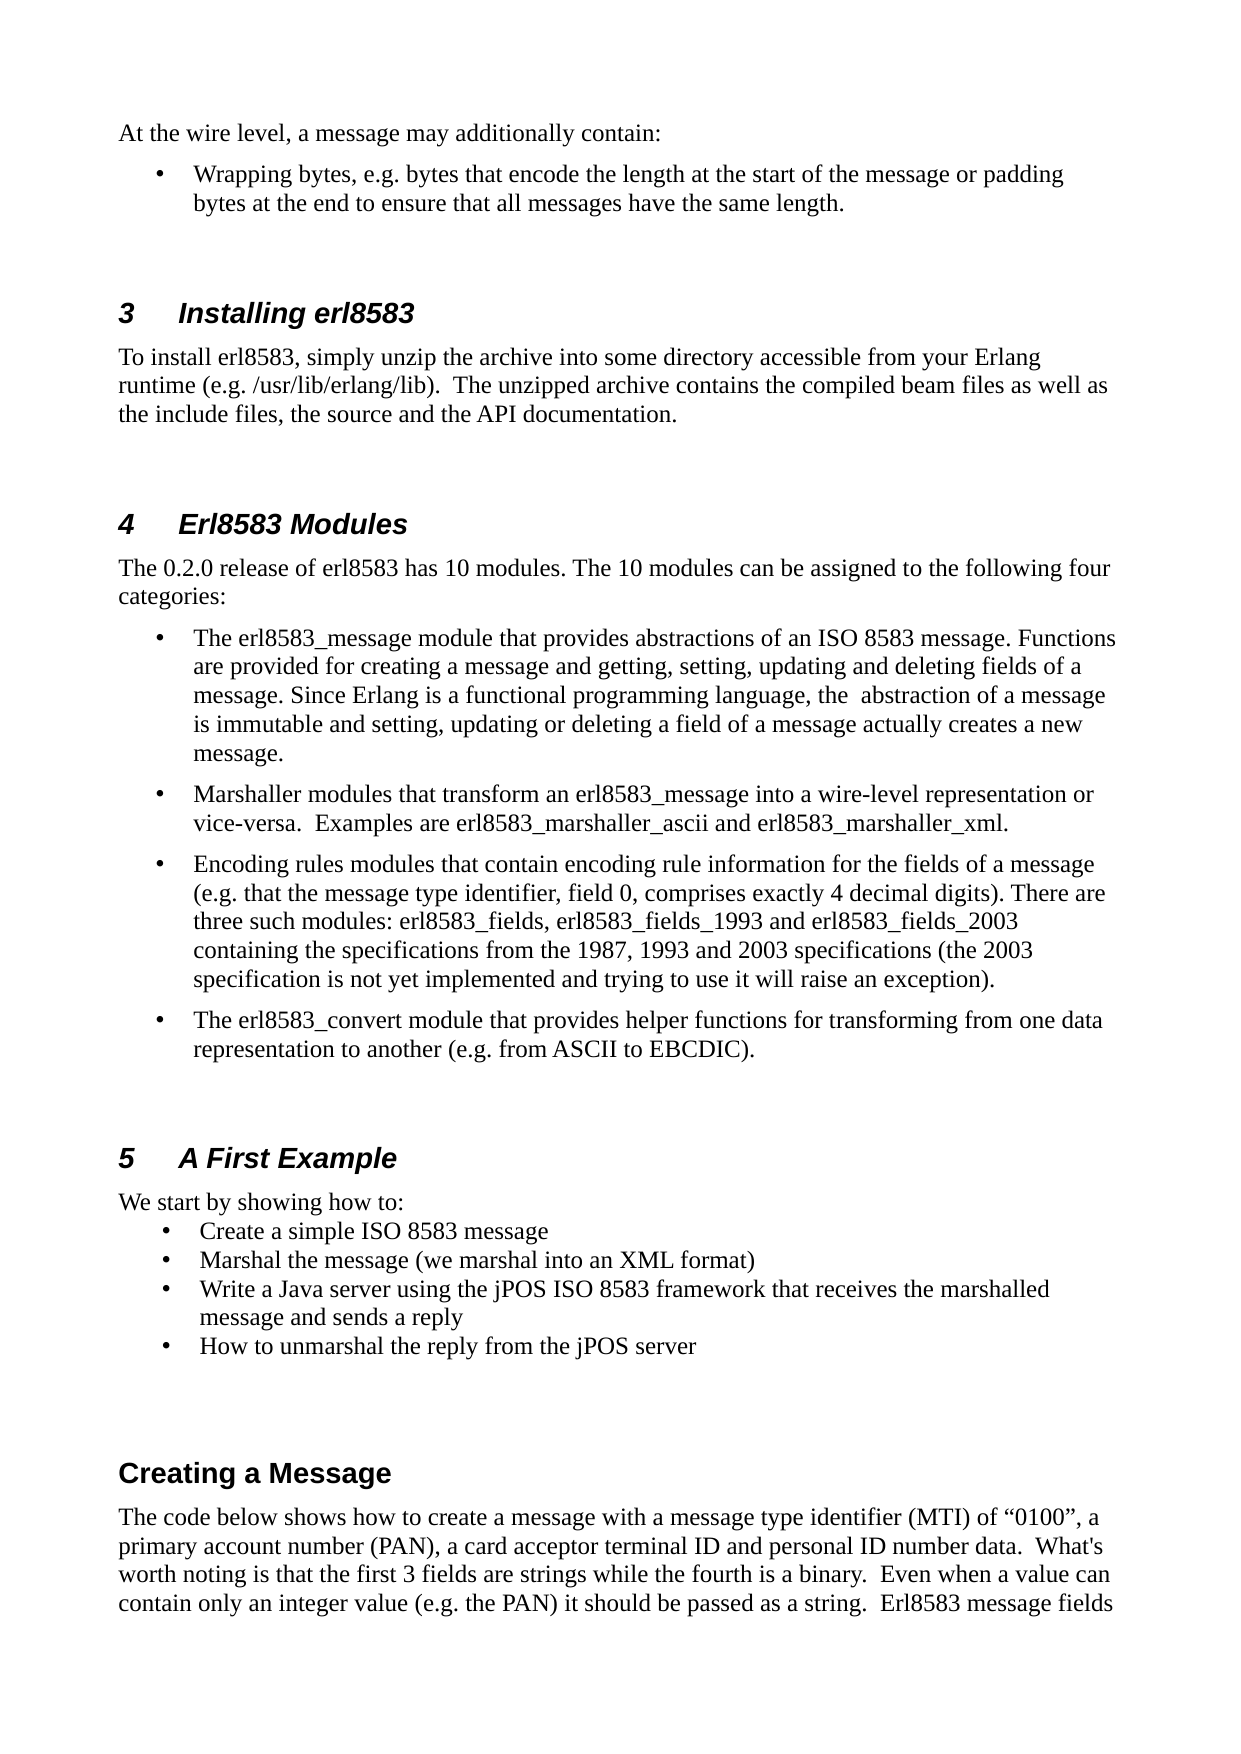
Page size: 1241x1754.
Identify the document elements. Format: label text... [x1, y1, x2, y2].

subtitle A First Example [118, 1141, 1122, 1175]
list How to unmarshal the reply from the jPOS server [162, 1331, 1122, 1360]
text To install erl8583, simply unzip the archive into some directory accessible from your Erlang runtime (e.g. /usr/lib/erlang/lib). The unzipped archive contains the compiled beam files as well as the include files, the source and the API documentation. [118, 342, 1122, 428]
list Encoding rules modules that contain encoding rule information for the fields of a message (e.g. that the message type identifier, field 0, comprises exactly 4 decimal digits). There are three such modules: erl8583_fields, erl8583_fields_1993 and erl8583_fields_2003 containing the specifications from the 1987, 1993 and 2003 specifications (the 2003 specification is not yet implemented and trying to use it will raise an exception). [156, 849, 1122, 993]
list Marshal the message (we marshal into an XML format) [162, 1245, 1122, 1274]
list Wrapping bytes, e.g. bytes that encode the length at the start of the message or padding bytes at the end to ensure that all messages have the same length. [156, 159, 1122, 217]
text The code below shows how to create a message with a message type identifier (MTI) of “0100”, a primary account number (PAN), a card acceptor terminal ID and personal ID number data. What's worth noting is that the first 3 fields are strings while the fourth is a binary. Even when a value can contain only an integer value (e.g. the PAN) it should be passed as a string. Erl8583 message fields [118, 1502, 1122, 1617]
text The 0.2.0 release of erl8583 has 10 modules. The 10 modules can be assigned to the following four categories: [118, 553, 1122, 610]
subtitle Creating a Message [118, 1456, 1122, 1489]
text At the wire level, a message may additionally contain: [118, 118, 1122, 147]
subtitle Installing erl8583 [118, 296, 1122, 329]
list Write a Java server using the jPOS ISO 8583 framework that receives the marshalled message and sends a reply [162, 1274, 1122, 1331]
list The erl8583_convert module that provides helper functions for transforming from one data representation to another (e.g. from ASCII to EBCDIC). [156, 1005, 1122, 1063]
list Create a simple ISO 8583 message [162, 1216, 1122, 1245]
text We start by showing how to: [118, 1187, 1122, 1216]
subtitle Erl8583 Modules [118, 507, 1122, 540]
list The erl8583_message module that provides abstractions of an ISO 8583 message. Functions are provided for creating a message and getting, setting, updating and deleting fields of a message. Since Erlang is a functional programming language, the abstraction of a message is immutable and setting, updating or deleting a field of a message actually creates a new message. [156, 623, 1122, 766]
list Marshaller modules that transform an erl8583_message into a wire-level representation or vice-versa. Examples are erl8583_marshaller_ascii and erl8583_marshaller_xml. [156, 779, 1122, 836]
